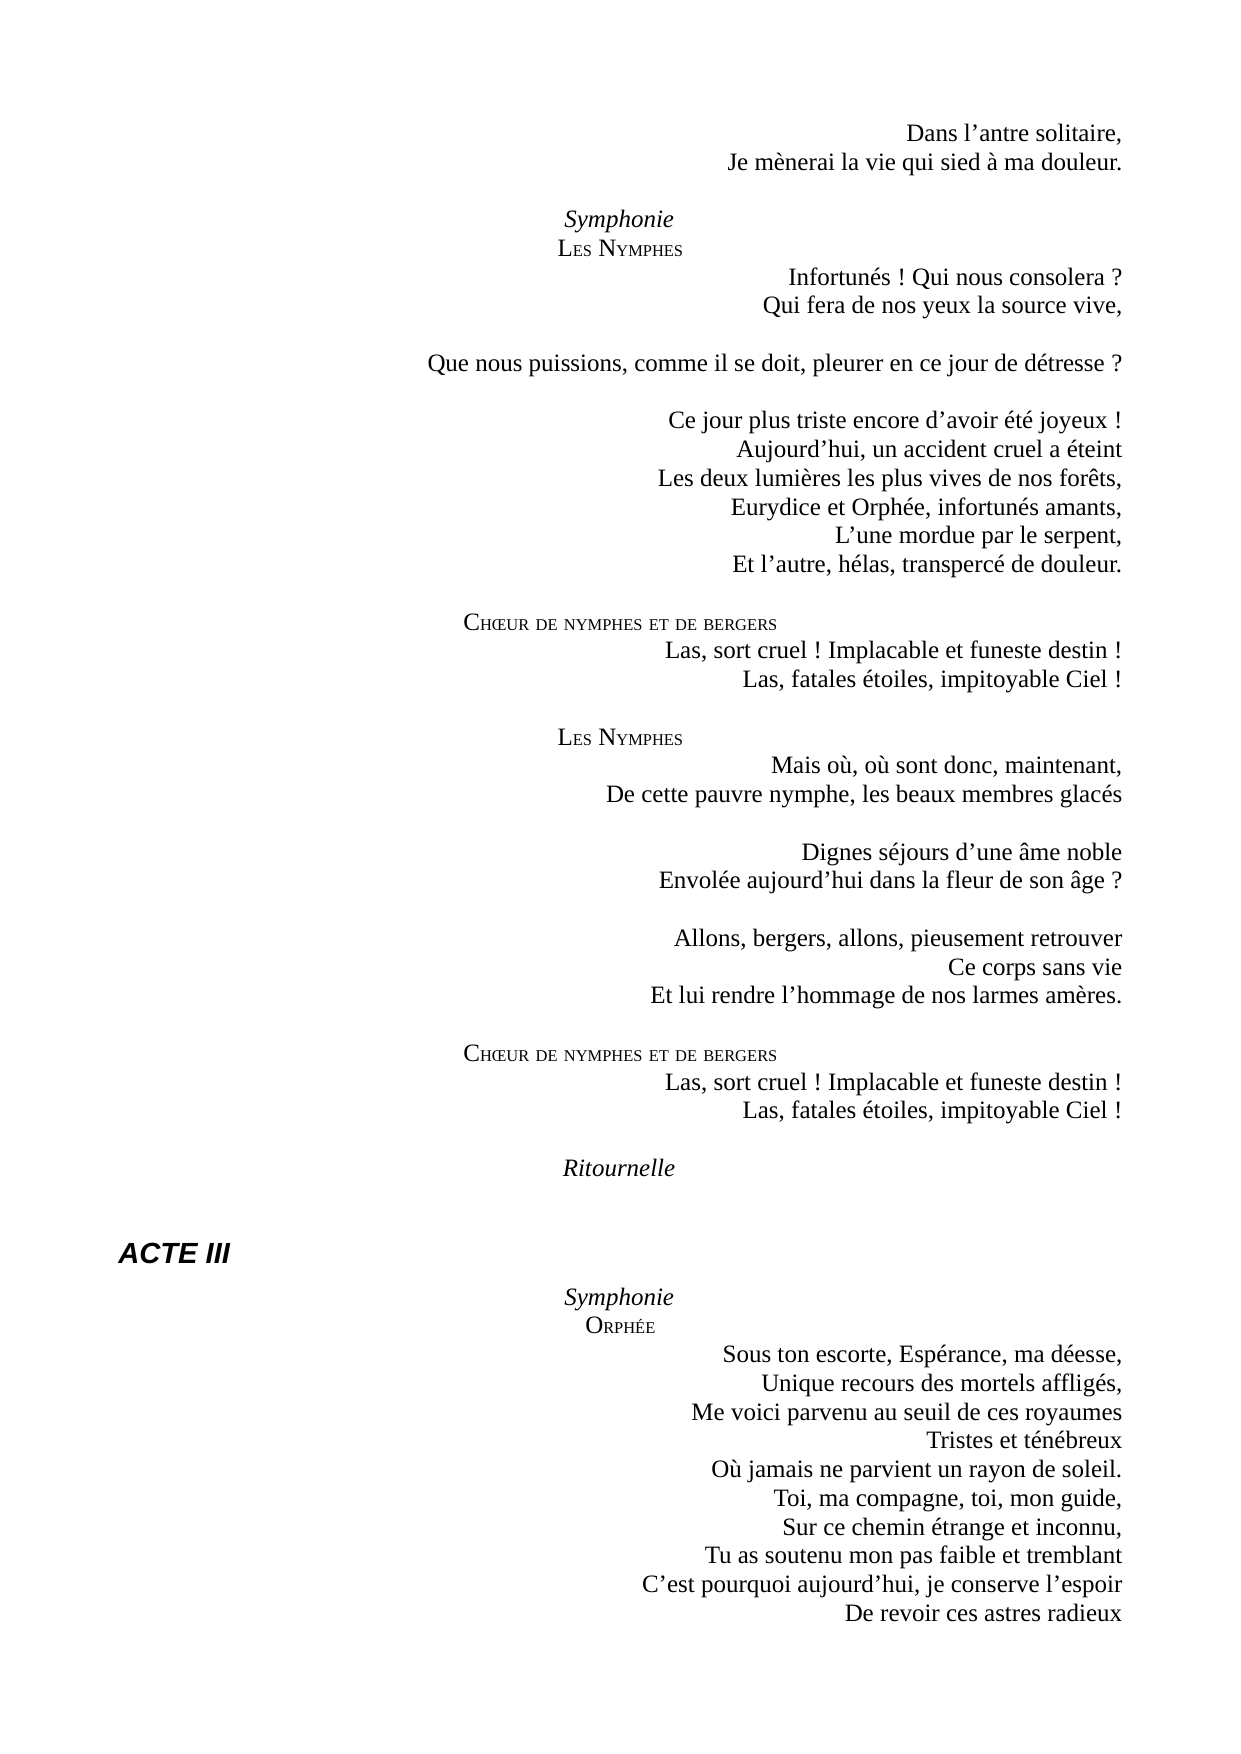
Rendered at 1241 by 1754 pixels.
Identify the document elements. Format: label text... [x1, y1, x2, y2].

text Dans l’antre solitaire, [118, 118, 1122, 147]
text Les Nymphes [118, 722, 1122, 751]
text Les deux lumières les plus vives de nos forêts, [118, 463, 1122, 492]
text L’une mordue par le serpent, [118, 521, 1122, 549]
text Las, sort cruel ! Implacable et funeste destin ! [118, 636, 1122, 664]
text Que nous puissions, comme il se doit, pleurer en ce jour de détresse ? [118, 348, 1122, 377]
text De revoir ces astres radieux [118, 1598, 1122, 1627]
text Je mènerai la vie qui sied à ma douleur. [118, 147, 1122, 176]
text Sur ce chemin étrange et inconnu, [118, 1512, 1122, 1540]
text Symphonie [118, 204, 1122, 233]
text Las, fatales étoiles, impitoyable Ciel ! [118, 664, 1122, 693]
text Et l’autre, hélas, transpercé de douleur. [118, 549, 1122, 578]
text Tu as soutenu mon pas faible et tremblant [118, 1540, 1122, 1569]
text Allons, bergers, allons, pieusement retrouver [118, 923, 1122, 952]
text C’est pourquoi aujourd’hui, je conserve l’espoir [118, 1569, 1122, 1598]
text Me voici parvenu au seuil de ces royaumes [118, 1397, 1122, 1425]
text Eurydice et Orphée, infortunés amants, [118, 492, 1122, 521]
text Las, sort cruel ! Implacable et funeste destin ! [118, 1067, 1122, 1096]
text Ce jour plus triste encore d’avoir été joyeux ! [118, 406, 1122, 434]
text Unique recours des mortels affligés, [118, 1368, 1122, 1397]
text Symphonie [118, 1282, 1122, 1310]
text Infortunés ! Qui nous consolera ? [118, 262, 1122, 291]
text Mais où, où sont donc, maintenant, [118, 751, 1122, 779]
text Ritournelle [118, 1153, 1122, 1182]
text Chœur de nymphes et de bergers [118, 607, 1122, 636]
text Tristes et ténébreux [118, 1425, 1122, 1454]
text Les Nymphes [118, 233, 1122, 262]
text Et lui rendre l’hommage de nos larmes amères. [118, 981, 1122, 1009]
text Orphée [118, 1310, 1122, 1339]
text Envolée aujourd’hui dans la fleur de son âge ? [118, 866, 1122, 894]
text Qui fera de nos yeux la source vive, [118, 291, 1122, 319]
text Las, fatales étoiles, impitoyable Ciel ! [118, 1096, 1122, 1124]
text Toi, ma compagne, toi, mon guide, [118, 1483, 1122, 1512]
text Chœur de nymphes et de bergers [118, 1038, 1122, 1067]
text Sous ton escorte, Espérance, ma déesse, [118, 1339, 1122, 1368]
subtitle ACTE III [118, 1236, 1122, 1269]
text Dignes séjours d’une âme noble [118, 837, 1122, 866]
text De cette pauvre nymphe, les beaux membres glacés [118, 779, 1122, 808]
text Aujourd’hui, un accident cruel a éteint [118, 434, 1122, 463]
text Où jamais ne parvient un rayon de soleil. [118, 1454, 1122, 1483]
text Ce corps sans vie [118, 952, 1122, 981]
